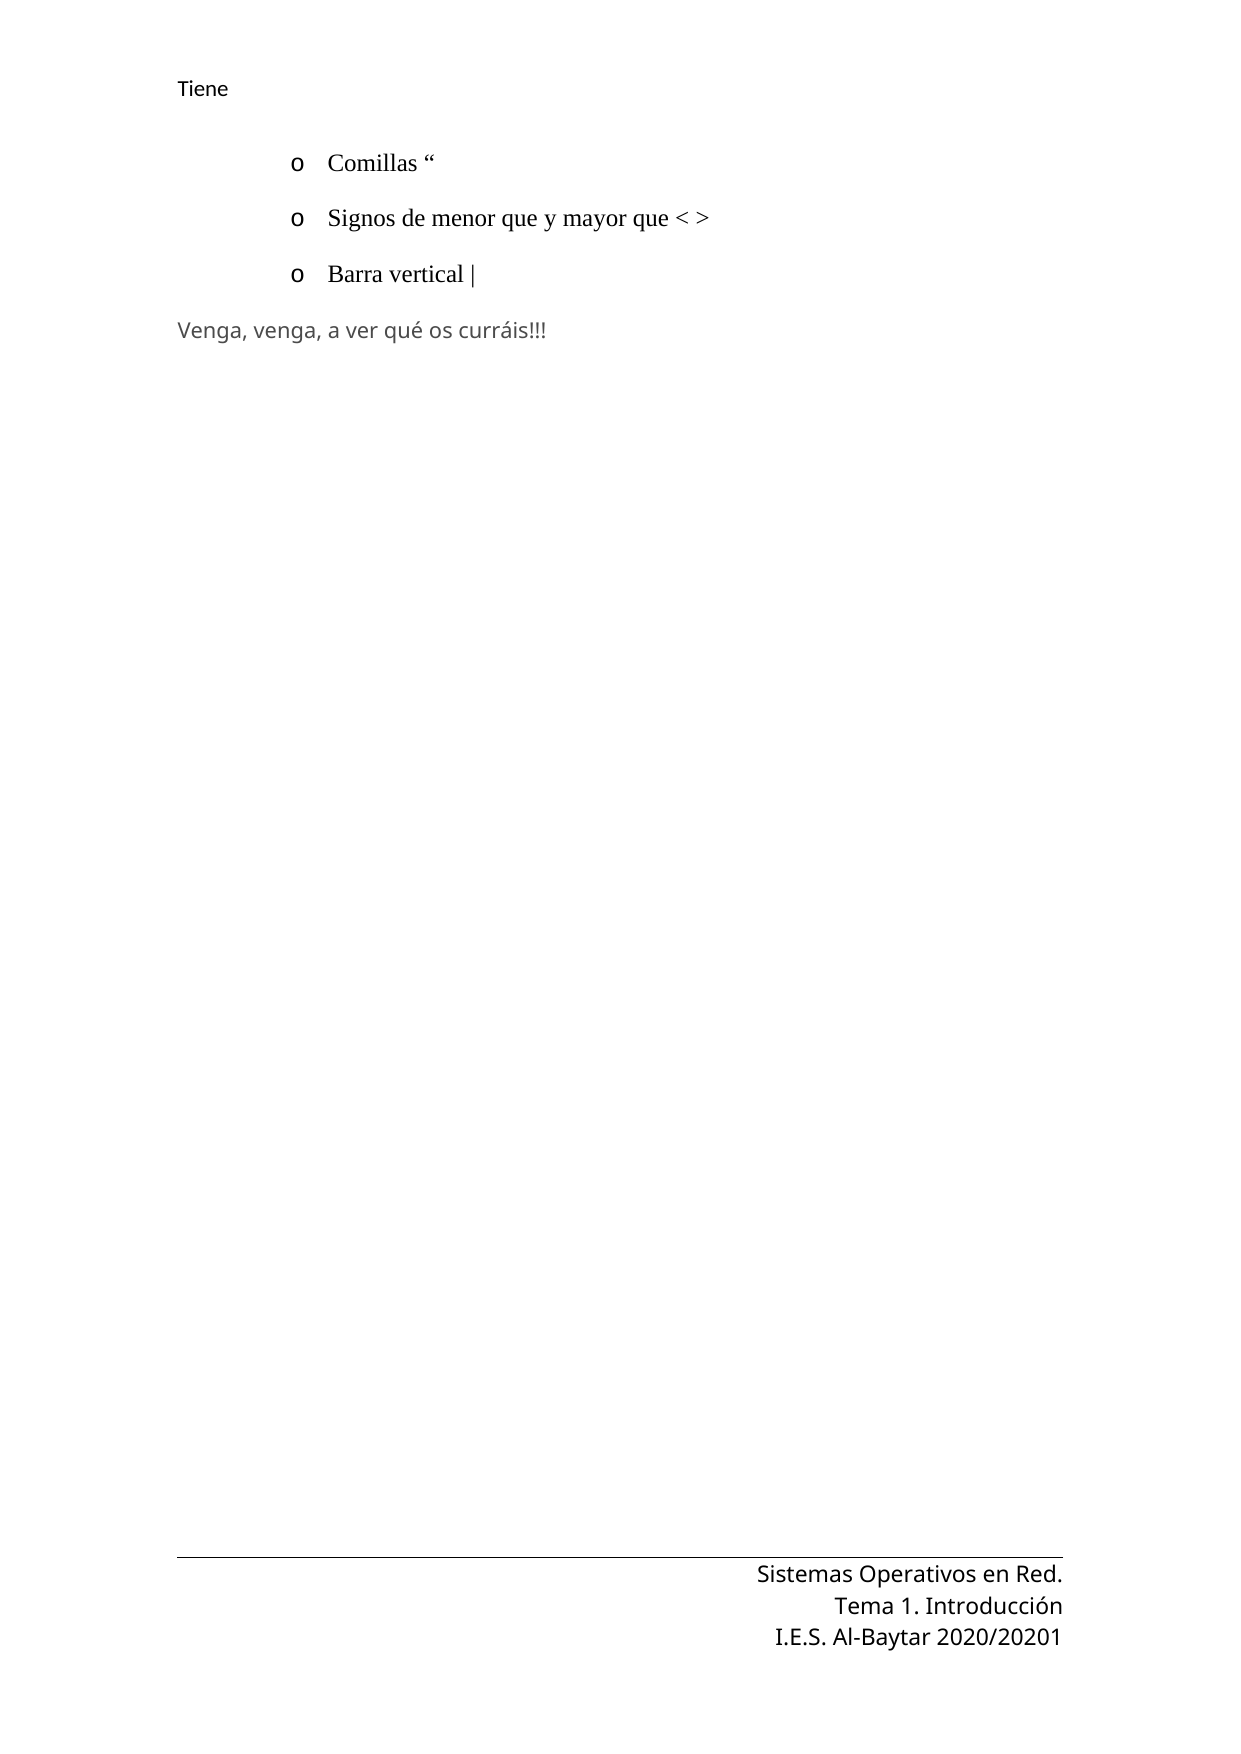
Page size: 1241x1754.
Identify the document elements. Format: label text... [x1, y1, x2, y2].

list Comillas “ [290, 148, 1063, 178]
text Venga, venga, a ver qué os curráis!!! [177, 315, 1063, 345]
list Signos de menor que y mayor que < > [290, 203, 1063, 234]
list Barra vertical | [290, 259, 1063, 290]
